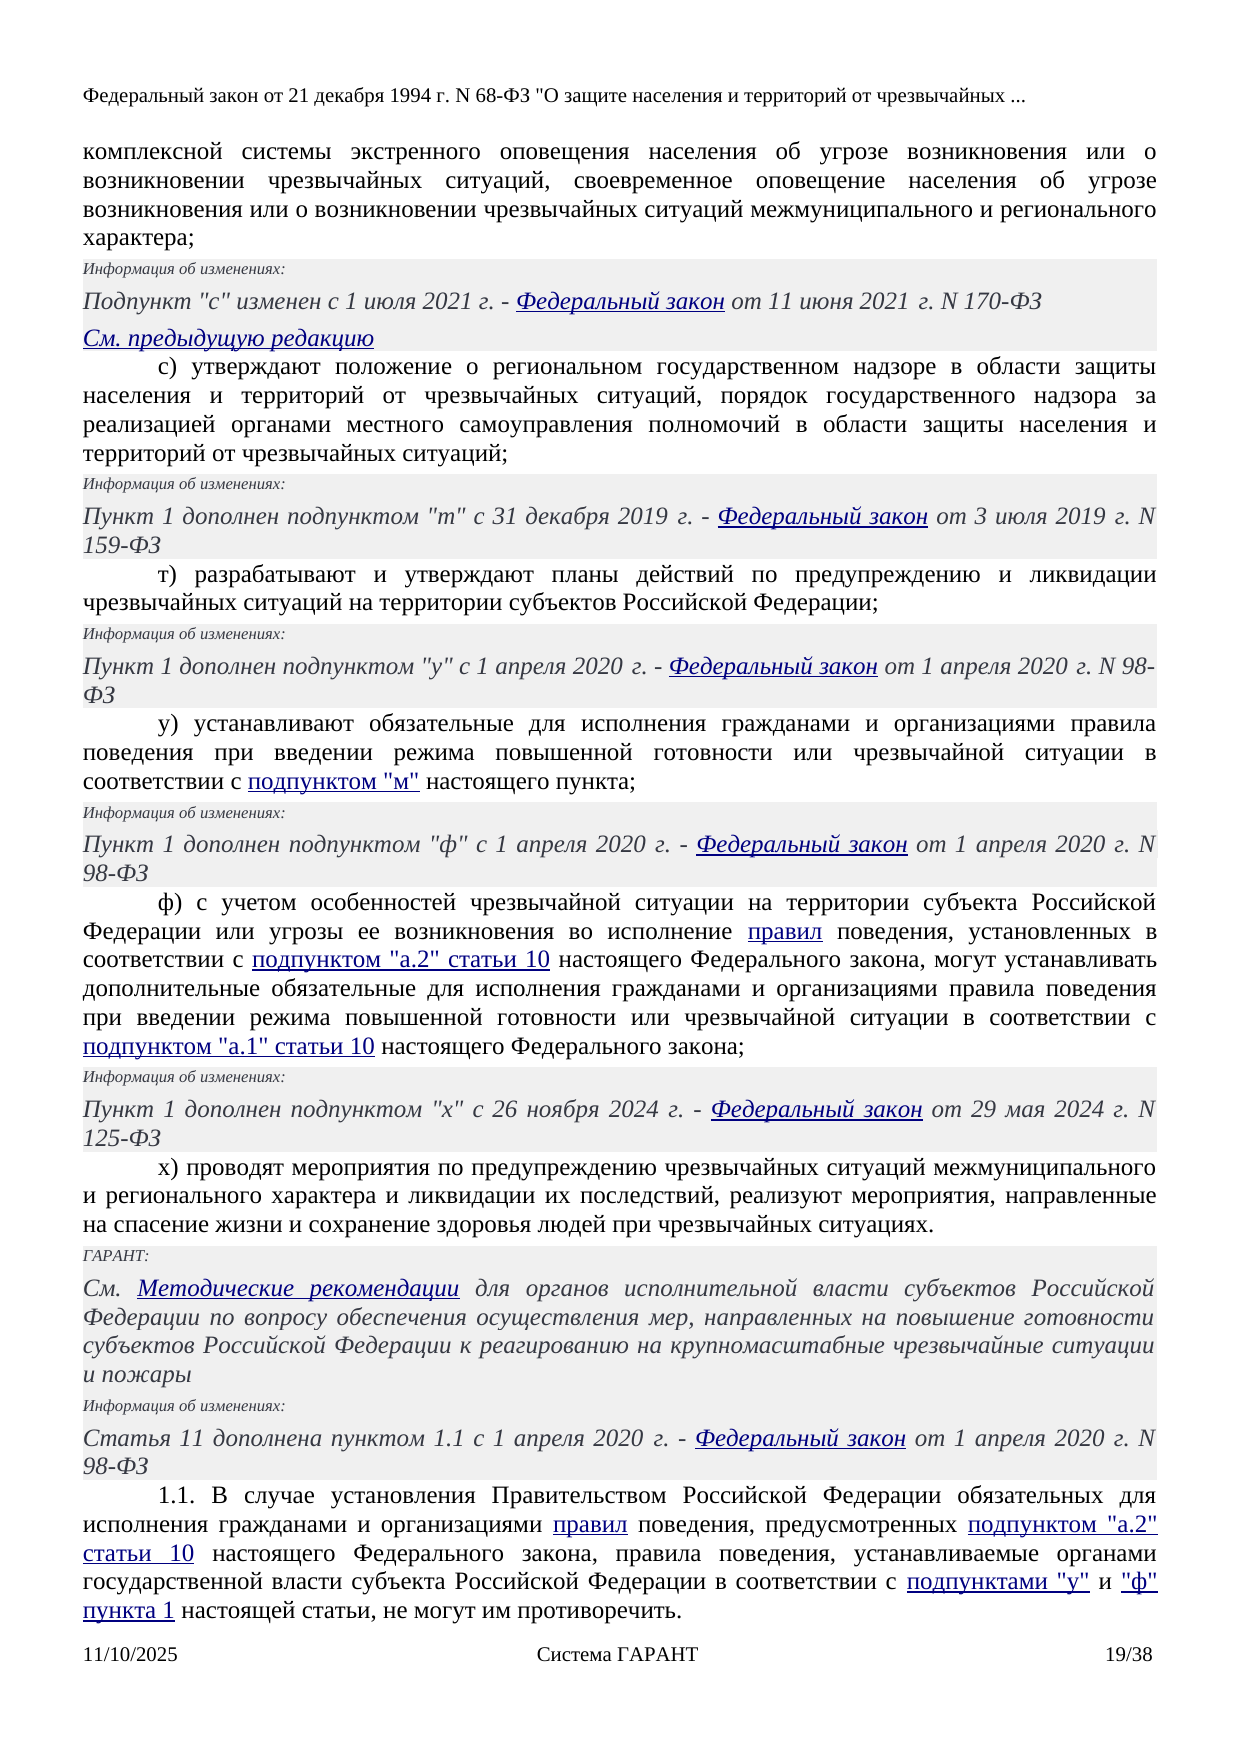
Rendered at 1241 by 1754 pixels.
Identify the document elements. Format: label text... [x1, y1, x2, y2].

text ф) с учетом особенностей чрезвычайной ситуации на территории субъекта Российской Федерации или угрозы ее возникновения во исполнение правил поведения, установленных в соответствии с подпунктом "а.2" статьи 10 настоящего Федерального закона, могут устанавливать дополнительные обязательные для исполнения гражданами и организациями правила поведения при введении режима повышенной готовности или чрезвычайной ситуации в соответствии с подпунктом "а.1" статьи 10 настоящего Федерального закона; [83, 887, 1157, 1059]
text у) устанавливают обязательные для исполнения гражданами и организациями правила поведения при введении режима повышенной готовности или чрезвычайной ситуации в соответствии с подпунктом "м" настоящего пункта; [83, 708, 1157, 795]
text См. предыдущую редакцию [377, 323, 1157, 351]
text Подпункт "с" изменен с 1 июля 2021 г. - Федеральный закон от 11 июня 2021 г. N 170-ФЗ [1044, 286, 1157, 315]
text Пункт 1 дополнен подпунктом "х" с 26 ноября 2024 г. - Федеральный закон от 29 мая 2024 г. N 125-ФЗ [163, 1094, 1157, 1152]
text Информация об изменениях: [287, 1396, 1157, 1415]
text Пункт 1 дополнен подпунктом "т" с 31 декабря 2019 г. - Федеральный закон от 3 июля 2019 г. N 159-ФЗ [163, 522, 1157, 559]
text ГАРАНТ: [151, 1246, 1157, 1265]
text 1.1. В случае установления Правительством Российской Федерации обязательных для исполнения гражданами и организациями правил поведения, предусмотренных подпунктом "а.2" статьи 10 настоящего Федерального закона, правила поведения, устанавливаемые органами государственной власти субъекта Российской Федерации в соответствии с подпунктами "у" и "ф" пункта 1 настоящей статьи, не могут им противоречить. [83, 1480, 1157, 1624]
text комплексной системы экстренного оповещения населения об угрозе возникновения или о возникновении чрезвычайных ситуаций, своевременное оповещение населения об угрозе возникновения или о возникновении чрезвычайных ситуаций межмуниципального и регионального характера; [83, 136, 1157, 251]
text Информация об изменениях: [287, 474, 1157, 493]
text Информация об изменениях: [287, 259, 1157, 278]
text с) утверждают положение о региональном государственном надзоре в области защиты населения и территорий от чрезвычайных ситуаций, порядок государственного надзора за реализацией органами местного самоуправления полномочий в области защиты населения и территорий от чрезвычайных ситуаций; [83, 351, 1157, 466]
text Пункт 1 дополнен подпунктом "ф" с 1 апреля 2020 г. - Федеральный закон от 1 апреля 2020 г. N 98-ФЗ [151, 856, 1157, 887]
text Пункт 1 дополнен подпунктом "у" с 1 апреля 2020 г. - Федеральный закон от 1 апреля 2020 г. N 98-ФЗ [118, 680, 1157, 708]
text См. Методические рекомендации для органов исполнительной власти субъектов Российской Федерации по вопросу обеспечения осуществления мер, направленных на повышение готовности субъектов Российской Федерации к реагированию на крупномасштабные чрезвычайные ситуации и пожары [194, 1359, 1157, 1388]
text т) разрабатывают и утверждают планы действий по предупреждению и ликвидации чрезвычайных ситуаций на территории субъектов Российской Федерации; [83, 559, 1157, 616]
text х) проводят мероприятия по предупреждению чрезвычайных ситуаций межмуниципального и регионального характера и ликвидации их последствий, реализуют мероприятия, направленные на спасение жизни и сохранение здоровья людей при чрезвычайных ситуациях. [83, 1152, 1157, 1238]
text Статья 11 дополнена пунктом 1.1 с 1 апреля 2020 г. - Федеральный закон от 1 апреля 2020 г. N 98-ФЗ [151, 1423, 1157, 1480]
text Информация об изменениях: [287, 624, 1157, 643]
text Информация об изменениях: [287, 1067, 1157, 1086]
text Информация об изменениях: [83, 802, 1157, 822]
